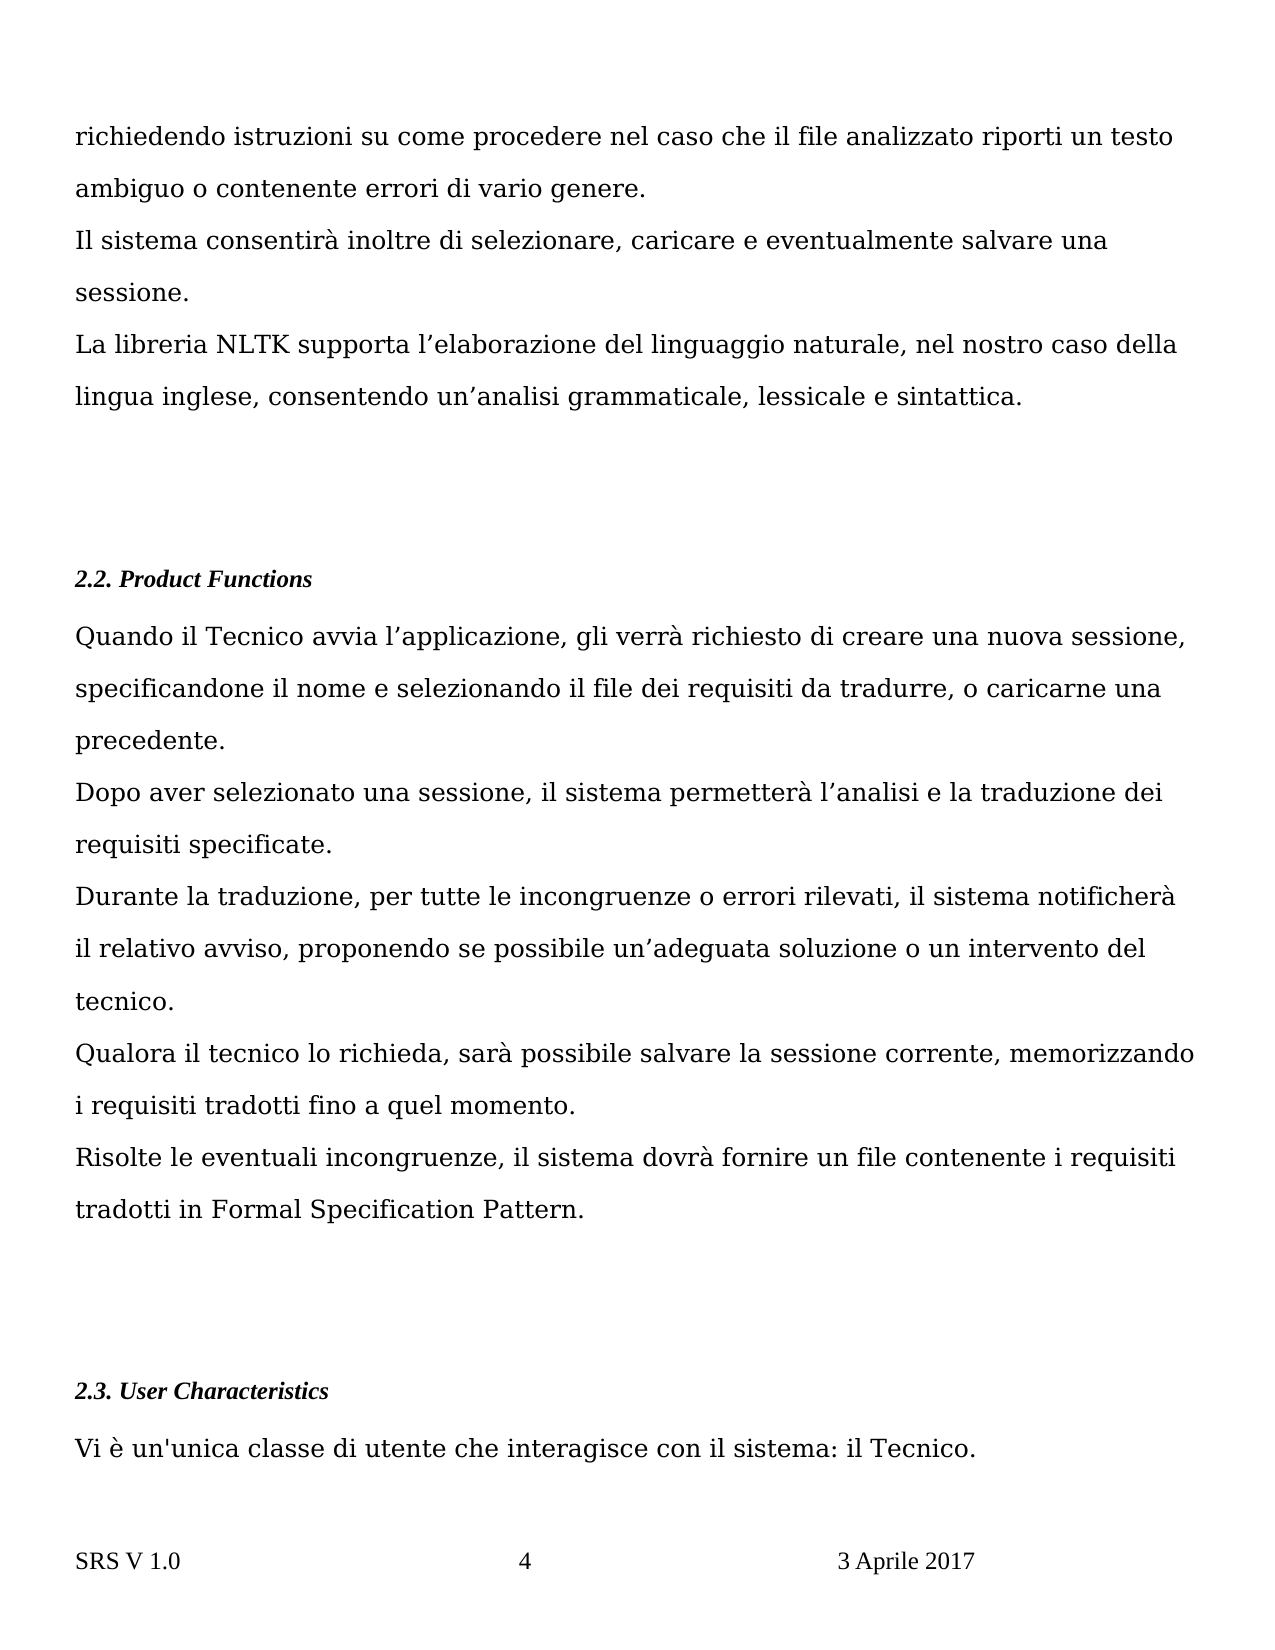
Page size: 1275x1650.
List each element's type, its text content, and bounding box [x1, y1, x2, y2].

subtitle 2.3. User Characteristics [75, 1358, 1200, 1410]
text Risolte le eventuali incongruenze, il sistema dovrà fornire un file contenente i requisiti tradotti in Formal Specification Pattern. [75, 1124, 1200, 1229]
text La libreria NLTK supporta l’elaborazione del linguaggio naturale, nel nostro caso della lingua inglese, consentendo un’analisi grammaticale, lessicale e sintattica. [75, 312, 1200, 416]
subtitle 2.2. Product Functions [75, 545, 1200, 597]
text Qualora il tecnico lo richieda, sarà possibile salvare la sessione corrente, memorizzando i requisiti tradotti fino a quel momento. [75, 1020, 1200, 1124]
text Il sistema consentirà inoltre di selezionare, caricare e eventualmente salvare una sessione. [75, 208, 1200, 312]
text Quando il Tecnico avvia l’applicazione, gli verrà richiesto di creare una nuova sessione, specificandone il nome e selezionando il file dei requisiti da tradurre, o caricarne una precedente. [75, 604, 1200, 760]
text richiedendo istruzioni su come procedere nel caso che il file analizzato riporti un testo ambiguo o contenente errori di vario genere. [75, 104, 1200, 208]
text Durante la traduzione, per tutte le incongruenze o errori rilevati, il sistema notificherà il relativo avviso, proponendo se possibile un’adeguata soluzione o un intervento del tecnico. [75, 864, 1200, 1020]
text Vi è un'unica classe di utente che interagisce con il sistema: il Tecnico. [75, 1416, 1200, 1468]
text Dopo aver selezionato una sessione, il sistema permetterà l’analisi e la traduzione dei requisiti specificate. [75, 760, 1200, 864]
